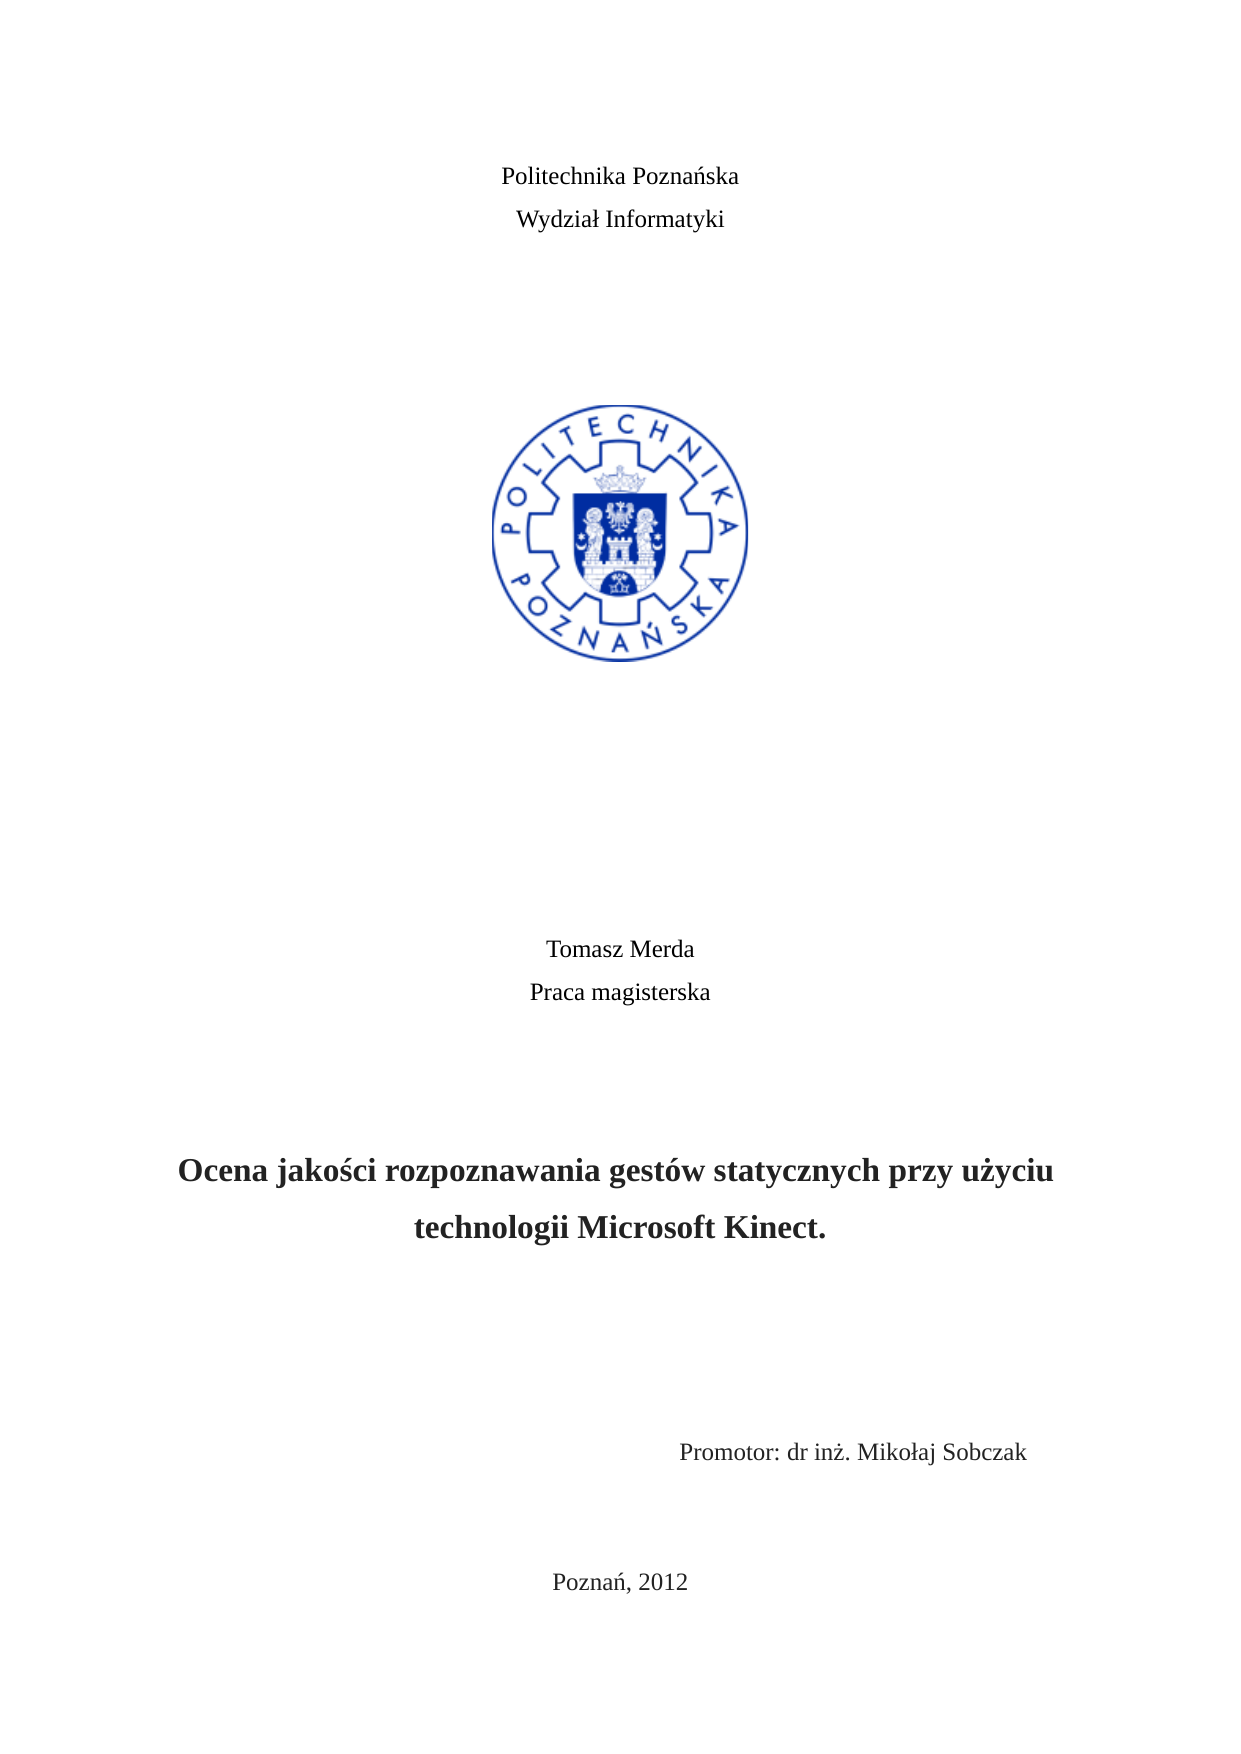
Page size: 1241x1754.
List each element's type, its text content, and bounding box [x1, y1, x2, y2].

text Promotor: dr inż. Mikołaj Sobczak [118, 1437, 1122, 1466]
text Poznań, 2012 [118, 1567, 1122, 1596]
text Praca magisterska [118, 977, 1122, 1006]
text Ocena jakości rozpoznawania gestów statycznych przy użyciu [118, 1150, 1122, 1188]
picture [492, 405, 749, 662]
text Wydział Informatyki [118, 204, 1122, 233]
text technologii Microsoft Kinect. [118, 1207, 1122, 1246]
text Tomasz Merda [118, 934, 1122, 963]
text Politechnika Poznańska [118, 161, 1122, 190]
